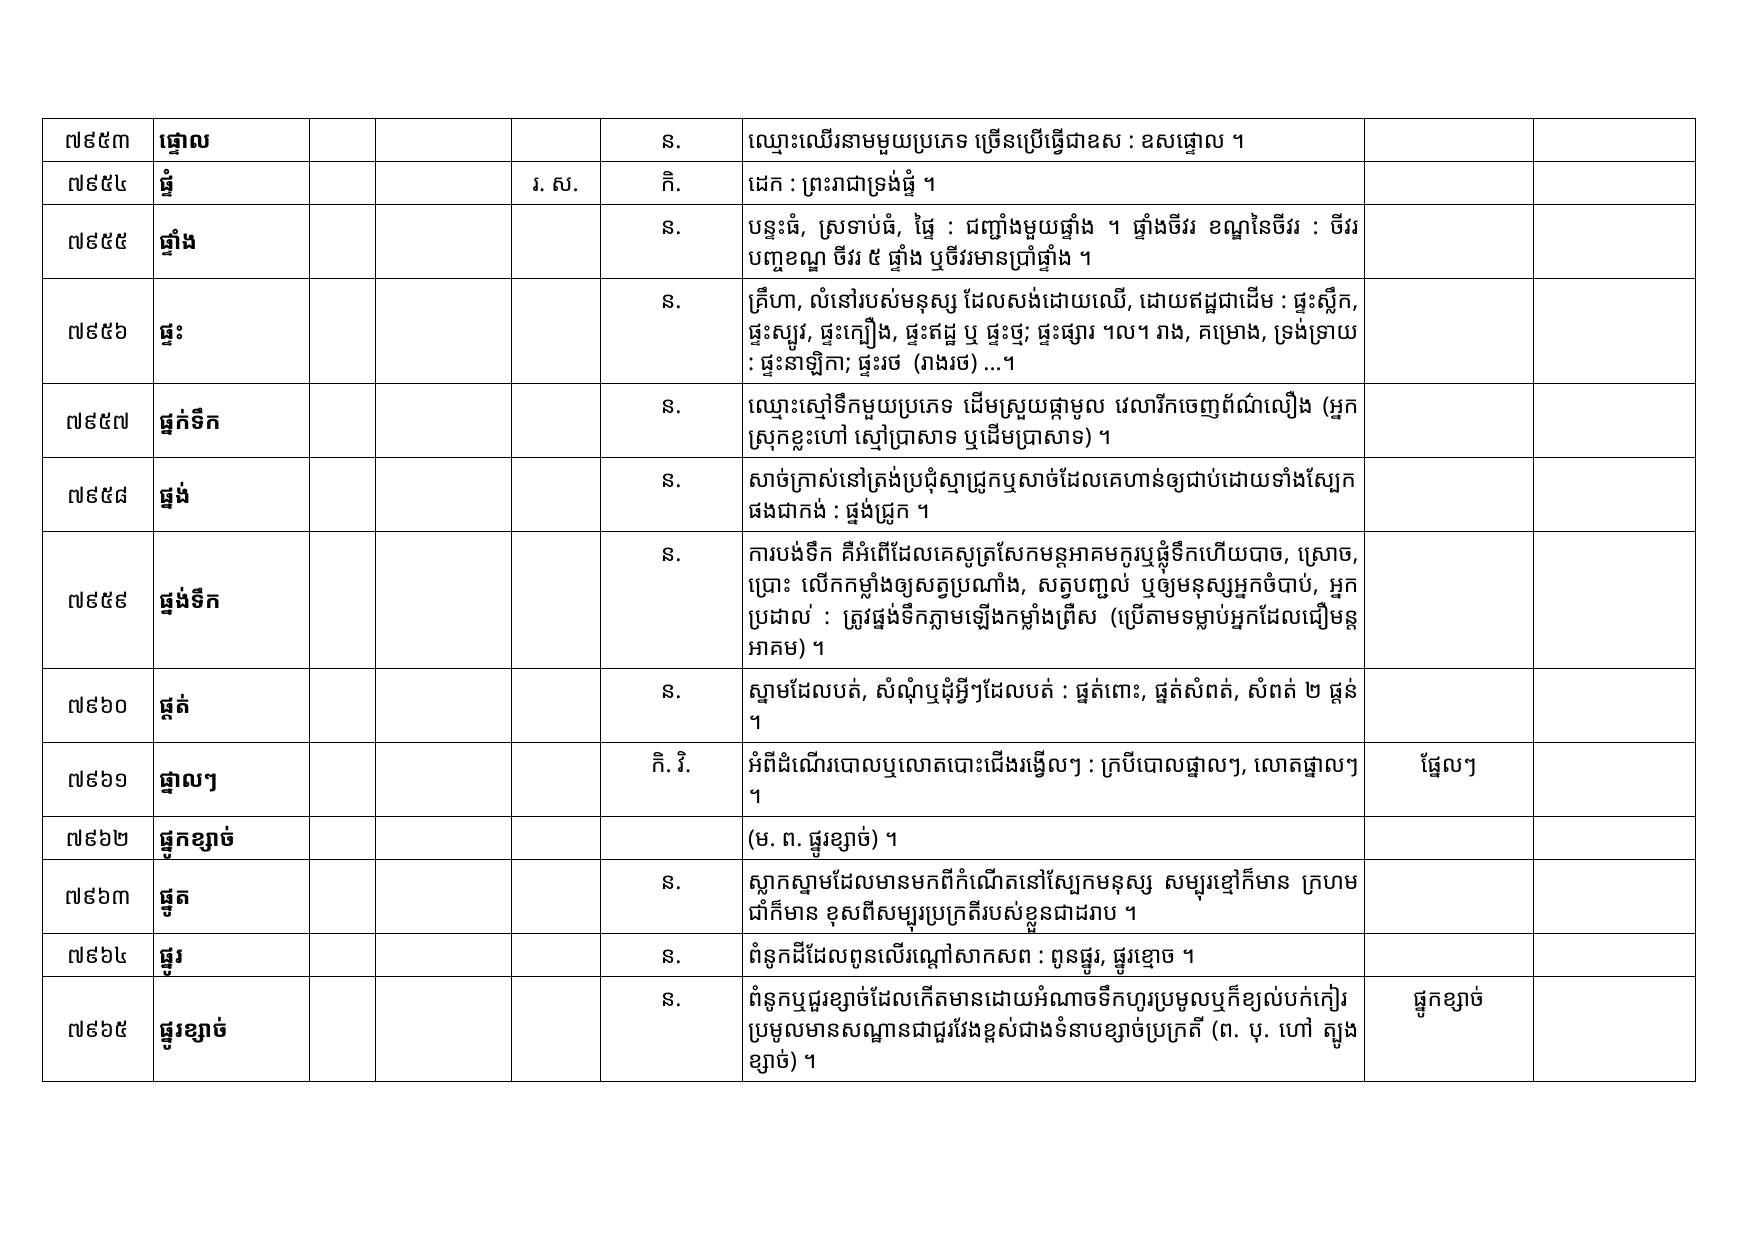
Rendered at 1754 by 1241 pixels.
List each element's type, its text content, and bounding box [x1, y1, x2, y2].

table_cell ឈ្មោះ​ស្មៅ​ទឹក​មួយ​ប្រភេទ ដើម​ស្រួយ​ផ្កា​មូល វេលា​រីក​ចេញ​ព័ណ៌​លឿង (អ្នក​ស្រុក​ខ្លះ​ហៅ ស្មៅ​ប្រាសាទ ឬ​ដើម​ប្រាសាទ) ។ [743, 384, 1364, 457]
table_cell [310, 279, 375, 383]
table_cell ន. [601, 205, 742, 278]
table_cell ការ​បង់​ទឹក គឺ​អំពើ​ដែល​គេ​សូត្រ​សែក​មន្ត​អាគម​កូរ​ឬ​ផ្លុំ​ទឹក​ហើយ​បាច, ស្រោច, ប្រោះ លើក​កម្លាំង​ឲ្យ​សត្វ​ប្រណាំង, សត្វ​បញ្ជល់ ឬ​ឲ្យ​មនុស្ស​អ្នក​ចំបាប់, អ្នក​ប្រដាល់ : ត្រូវ​ផ្នង់​ទឹក​ភ្លាម​ឡើង​កម្លាំង​ព្រឺស (ប្រើ​តាម​ទម្លាប់​អ្នក​ដែល​ជឿ​មន្ត​អាគម) ។ [743, 532, 1364, 668]
table_cell [310, 458, 375, 531]
table_cell [376, 860, 511, 933]
table_cell [1365, 934, 1533, 976]
table_cell [310, 384, 375, 457]
table_cell [512, 458, 600, 531]
table_cell ន. [601, 977, 742, 1081]
table_cell [310, 205, 375, 278]
table_cell ស្លាក​ស្នាម​ដែល​មាន​មក​ពី​កំណើត​នៅ​ស្បែក​មនុស្ស សម្បុរ​ខ្មៅ​ក៏​មាន ក្រហម​ជាំ​ក៏​មាន ខុស​ពី​សម្បុរ​ប្រក្រតី​របស់​ខ្លួន​ជា​ដរាប ។ [743, 860, 1364, 933]
table_cell [1534, 532, 1695, 668]
table_cell [376, 934, 511, 976]
table_cell [512, 934, 600, 976]
table_cell [1534, 817, 1695, 859]
table_cell [1534, 205, 1695, 278]
table_cell ន. [601, 279, 742, 383]
table_cell [512, 205, 600, 278]
table_cell [1365, 279, 1533, 383]
table_cell [512, 119, 600, 161]
table_cell [310, 669, 375, 742]
table_cell [1365, 532, 1533, 668]
table_cell ន. [601, 860, 742, 933]
table_cell ៧៩៥៩ [43, 532, 153, 668]
table_cell [1365, 162, 1533, 204]
table_cell [601, 817, 742, 859]
table_cell ផ្តត់ [154, 669, 309, 742]
table_cell [376, 162, 511, 204]
table_cell (ម. ព. ផ្នូរ​ខ្សាច់) ។ [743, 817, 1364, 859]
table_cell ន. [601, 934, 742, 976]
table_cell [376, 458, 511, 531]
table_cell [376, 532, 511, 668]
table_cell [1534, 743, 1695, 816]
table_cell ផ្ទោល [154, 119, 309, 161]
table_cell [310, 532, 375, 668]
table_cell ៧៩៥៤ [43, 162, 153, 204]
table_cell ដេក : ព្រះ​រាជា​ទ្រង់​ផ្ទំ ។ [743, 162, 1364, 204]
table_cell ៧៩៥៣ [43, 119, 153, 161]
table_cell [512, 860, 600, 933]
table_cell [1365, 860, 1533, 933]
table_cell [1365, 205, 1533, 278]
table_cell ផ្នូក​ខ្សាច់ [1365, 977, 1533, 1081]
table_cell រ. ស. [512, 162, 600, 204]
table_cell [1534, 860, 1695, 933]
table_cell កិ. [601, 162, 742, 204]
table_cell ផ្នែល​ៗ [1365, 743, 1533, 816]
table_cell [1365, 458, 1533, 531]
table_cell [376, 119, 511, 161]
table_cell [376, 817, 511, 859]
table_cell [512, 669, 600, 742]
table_cell [1534, 162, 1695, 204]
table_cell [512, 532, 600, 668]
table_cell ៧៩៦០ [43, 669, 153, 742]
table_cell [1534, 669, 1695, 742]
table_cell [1365, 669, 1533, 742]
table_cell ផ្នូរ [154, 934, 309, 976]
table_cell [1534, 977, 1695, 1081]
table_cell ៧៩៦២ [43, 817, 153, 859]
table_cell [512, 743, 600, 816]
table_cell ន. [601, 384, 742, 457]
table_cell ស្នាម​ដែល​បត់, សំណុំ​ឬ​ដុំ​អ្វី​ៗ​ដែល​បត់ : ផ្នត់​ពោះ, ផ្នត់​សំពត់, សំពត់ ២ ផ្តន់ ។ [743, 669, 1364, 742]
table_cell [310, 743, 375, 816]
table_cell ៧៩៥៦ [43, 279, 153, 383]
table_cell [512, 384, 600, 457]
table_cell ពំនូក​ឬ​ជួរ​ខ្សាច់​ដែល​កើត​មាន​ដោយ​អំណាច​ទឹក​ហូរ​ប្រមូល​ឬ​ក៏​ខ្យល់​បក់​កៀរ​ប្រមូល​មាន​សណ្ឋាន​ជា​ជួរ​វែង​ខ្ពស់​ជាង​ទំនាប​ខ្សាច់​ប្រក្រតី (ព. បុ. ហៅ ត្បូង​ខ្សាច់) ។ [743, 977, 1364, 1081]
table_cell ផ្នូត [154, 860, 309, 933]
table_cell ៧៩៥៧ [43, 384, 153, 457]
table_cell ផ្នាល​ៗ [154, 743, 309, 816]
table_cell ន. [601, 669, 742, 742]
table_cell [1534, 458, 1695, 531]
table_cell ៧៩៦៥ [43, 977, 153, 1081]
table_cell [512, 977, 600, 1081]
table_cell [310, 162, 375, 204]
table_cell ផ្ទាំង [154, 205, 309, 278]
table_cell ន. [601, 119, 742, 161]
table_cell ផ្នក់​ទឹក [154, 384, 309, 457]
table_cell ៧៩៦៣ [43, 860, 153, 933]
table_cell ៧៩៦១ [43, 743, 153, 816]
table_cell [1534, 279, 1695, 383]
table_cell ផ្នូរ​ខ្សាច់ [154, 977, 309, 1081]
table_cell [1534, 119, 1695, 161]
table_cell ផ្ទំ [154, 162, 309, 204]
table_cell [310, 119, 375, 161]
table_cell ន. [601, 458, 742, 531]
table_cell [376, 743, 511, 816]
table_cell [376, 205, 511, 278]
table_cell [310, 817, 375, 859]
table_cell [512, 279, 600, 383]
table_cell [376, 279, 511, 383]
table_cell ៧៩៦៤ [43, 934, 153, 976]
table_cell ផ្នង់ [154, 458, 309, 531]
table_cell ៧៩៥៥ [43, 205, 153, 278]
table_cell [1365, 817, 1533, 859]
table_cell បន្ទះ​ធំ, ស្រទាប់​ធំ, ផ្ទៃ : ជញ្ជាំង​មួយ​ផ្ទាំង ។ ផ្ទាំង​ចីវរ ខណ្ឌ​នៃ​ចីវរ : ចីវរ​បញ្ចខណ្ឌ ចីវរ ៥ ផ្ទាំង ឬ​ចីវរ​មាន​ប្រាំ​ផ្ទាំង ។ [743, 205, 1364, 278]
table_cell [512, 817, 600, 859]
table_cell ៧៩៥៨ [43, 458, 153, 531]
table_cell គ្រឹហា, លំនៅ​របស់​មនុស្ស ដែល​សង់​ដោយ​ឈើ, ដោយ​ឥដ្ឋ​ជាដើម : ផ្ទះ​ស្លឹក, ផ្ទះ​ស្បូវ, ផ្ទះ​ក្បឿង, ផ្ទះ​ឥដ្ឋ ឬ ផ្ទះ​ថ្ម; ផ្ទះ​ផ្សារ ។ល។ រាង, គម្រោង, ទ្រង់ទ្រាយ : ផ្ទះ​នាឡិកា; ផ្ទះ​រថ (រាង​រថ) ...។ [743, 279, 1364, 383]
table_cell អំពី​ដំណើរ​បោល​ឬ​លោត​បោះ​ជើង​រង្វើល​ៗ : ក្របី​បោល​ផ្នាល​ៗ, លោត​ផ្នាល​ៗ ។ [743, 743, 1364, 816]
table_cell [376, 669, 511, 742]
table_cell ន. [601, 532, 742, 668]
table_cell [310, 860, 375, 933]
table_cell ឈ្មោះ​ឈើ​រនាម​មួយ​ប្រភេទ ច្រើន​ប្រើ​ធ្វើ​ជា​ឧស : ឧស​ផ្ទោល ។ [743, 119, 1364, 161]
table_cell ផ្ទះ [154, 279, 309, 383]
table_cell សាច់​ក្រាស់​នៅ​ត្រង់​ប្រជុំ​ស្មា​ជ្រូក​ឬ​សាច់​ដែល​គេ​ហាន់​ឲ្យ​ជាប់​ដោយ​ទាំង​ស្បែក​ផង​ជា​កង់ : ផ្នង់​ជ្រូក ។ [743, 458, 1364, 531]
table_cell ផ្នង់​ទឹក [154, 532, 309, 668]
table_cell [1534, 934, 1695, 976]
table_cell ពំនូក​ដី​ដែល​ពូន​លើ​រណ្ដៅ​សាកសព : ពូន​ផ្នូរ, ផ្នូរ​ខ្មោច ។ [743, 934, 1364, 976]
table_cell កិ. វិ. [601, 743, 742, 816]
table_cell [1365, 384, 1533, 457]
table_cell [310, 977, 375, 1081]
table_cell [376, 384, 511, 457]
table_cell ផ្នូក​ខ្សាច់ [154, 817, 309, 859]
table_cell [1534, 384, 1695, 457]
table_cell [376, 977, 511, 1081]
table_cell [1365, 119, 1533, 161]
table_cell [310, 934, 375, 976]
